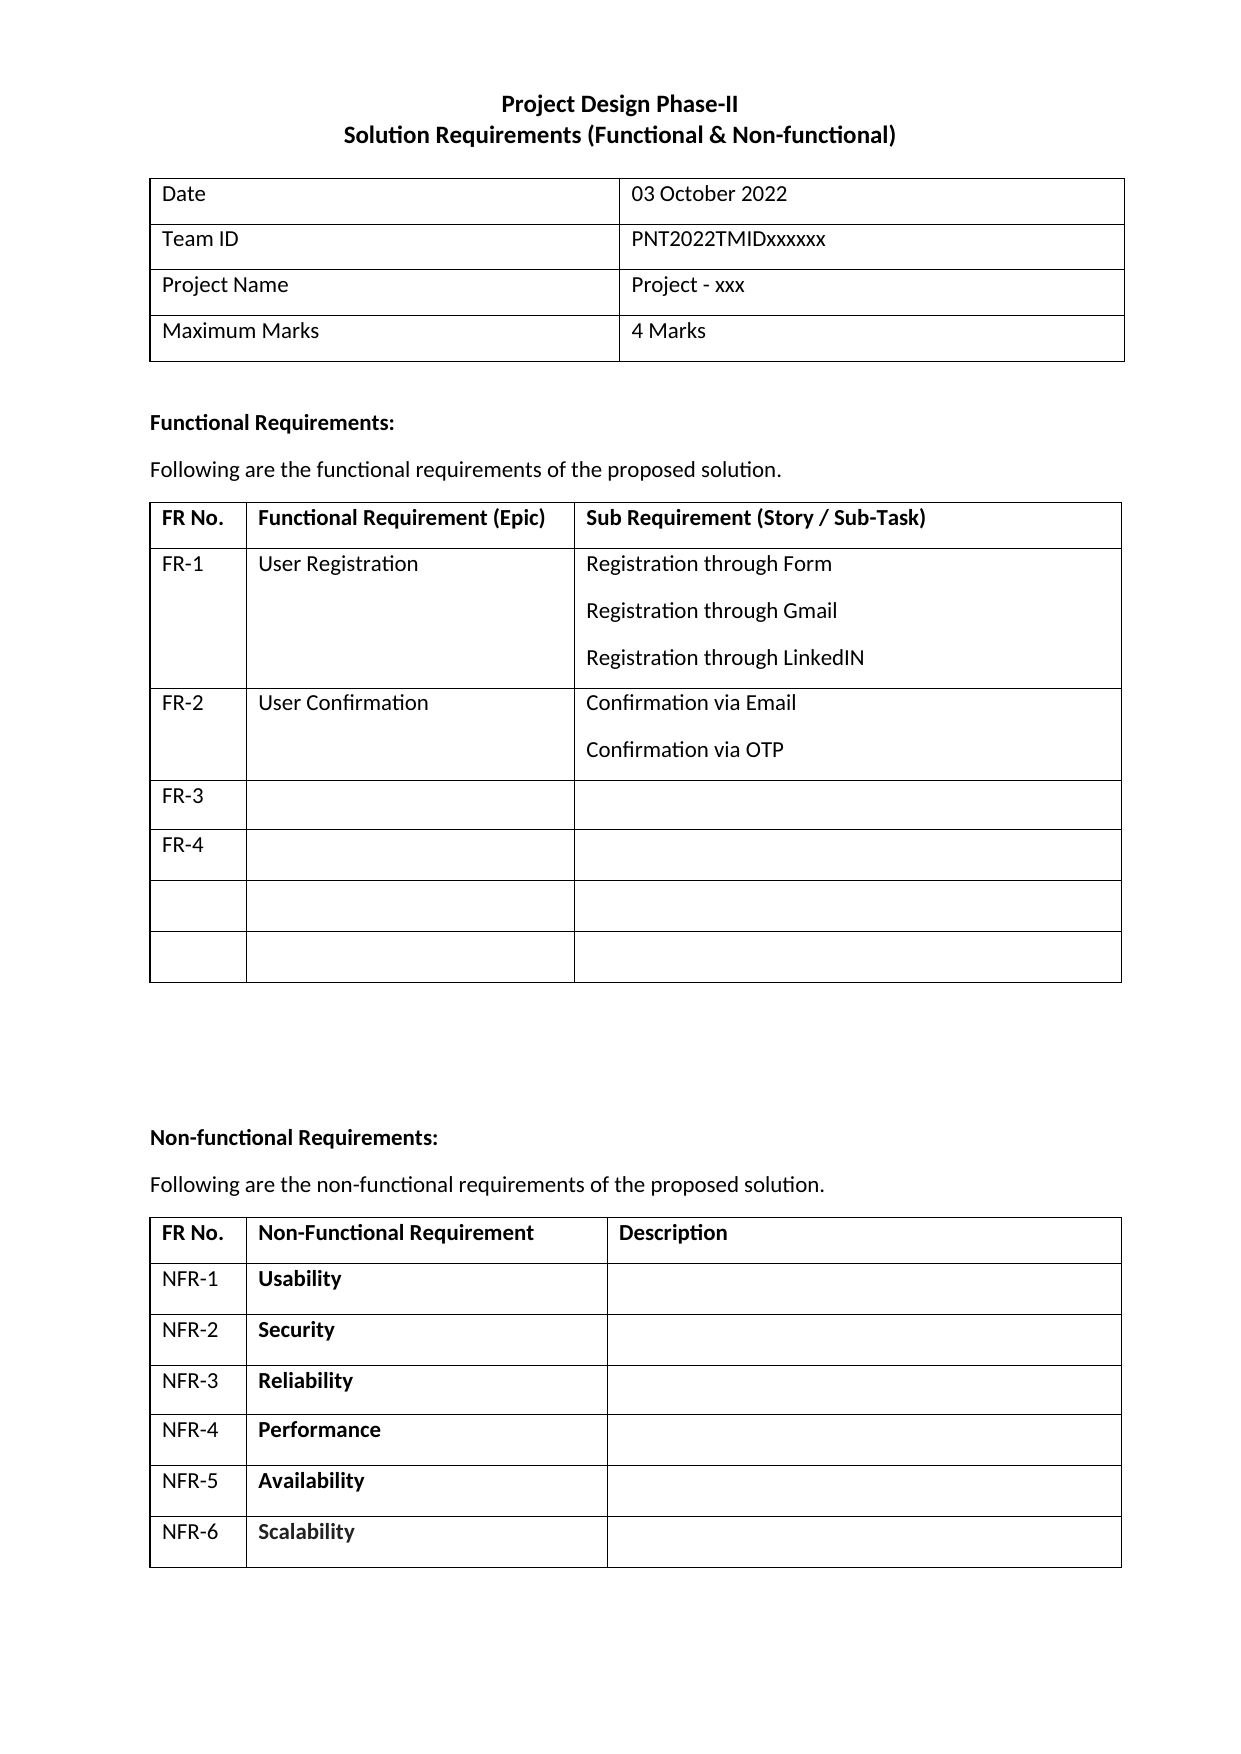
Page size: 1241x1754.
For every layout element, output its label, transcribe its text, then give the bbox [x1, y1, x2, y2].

table_cell NFR-2 [151, 1315, 246, 1365]
table_header 03 October 2022 [620, 179, 1124, 223]
table_cell Confirmation via Email Confirmation via OTP [575, 689, 1121, 780]
table_cell FR-2 [151, 689, 246, 780]
text Following are the non-functional requirements of the proposed solution. [150, 1170, 1090, 1198]
text Non-functional Requirements: [150, 1123, 1090, 1152]
table_cell User Registration [247, 549, 574, 687]
table_cell [247, 830, 574, 880]
table_cell [247, 932, 574, 982]
text Functional Requirements: [150, 408, 1090, 437]
table_cell FR-1 [151, 549, 246, 687]
table_cell Team ID [151, 225, 619, 269]
table_cell [608, 1264, 1121, 1314]
table_header Non-Functional Requirement [247, 1218, 607, 1263]
table_cell Maximum Marks [151, 316, 619, 361]
text Solution Requirements (Functional & Non-functional) [150, 119, 1090, 150]
table_header Sub Requirement (Story / Sub-Task) [575, 503, 1121, 548]
table_cell Project Name [151, 270, 619, 315]
table_cell Performance [247, 1415, 607, 1465]
table_cell NFR-4 [151, 1415, 246, 1465]
table_cell [608, 1315, 1121, 1365]
table_cell Reliability [247, 1366, 607, 1414]
table_cell Registration through Form Registration through Gmail Registration through LinkedIN [575, 549, 1121, 687]
table_cell [247, 881, 574, 931]
table_header Date [151, 179, 619, 223]
table_cell User Confirmation [247, 689, 574, 780]
table_cell Project - xxx [620, 270, 1124, 315]
table_cell [575, 932, 1121, 982]
table_cell Usability [247, 1264, 607, 1314]
table_cell [575, 881, 1121, 931]
table_cell Availability [247, 1466, 607, 1516]
table_cell Security [247, 1315, 607, 1365]
table_cell PNT2022TMIDxxxxxx [620, 225, 1124, 269]
table_cell FR-4 [151, 830, 246, 880]
table_cell 4 Marks [620, 316, 1124, 361]
table_cell [608, 1466, 1121, 1516]
table_header Functional Requirement (Epic) [247, 503, 574, 548]
table_header FR No. [151, 1218, 246, 1263]
table_cell [608, 1415, 1121, 1465]
table_cell [575, 830, 1121, 880]
table_cell NFR-6 [151, 1517, 246, 1567]
table_cell NFR-3 [151, 1366, 246, 1414]
table_cell NFR-1 [151, 1264, 246, 1314]
table_cell [608, 1366, 1121, 1414]
table_cell [247, 781, 574, 829]
table_header Description [608, 1218, 1121, 1263]
table_cell [151, 881, 246, 931]
text Project Design Phase-II [150, 89, 1090, 119]
text Following are the functional requirements of the proposed solution. [150, 455, 1090, 483]
table_cell [608, 1517, 1121, 1567]
table_cell FR-3 [151, 781, 246, 829]
table_cell NFR-5 [151, 1466, 246, 1516]
table_header FR No. [151, 503, 246, 548]
table_cell Scalability [247, 1517, 607, 1567]
table_cell [151, 932, 246, 982]
table_cell [575, 781, 1121, 829]
